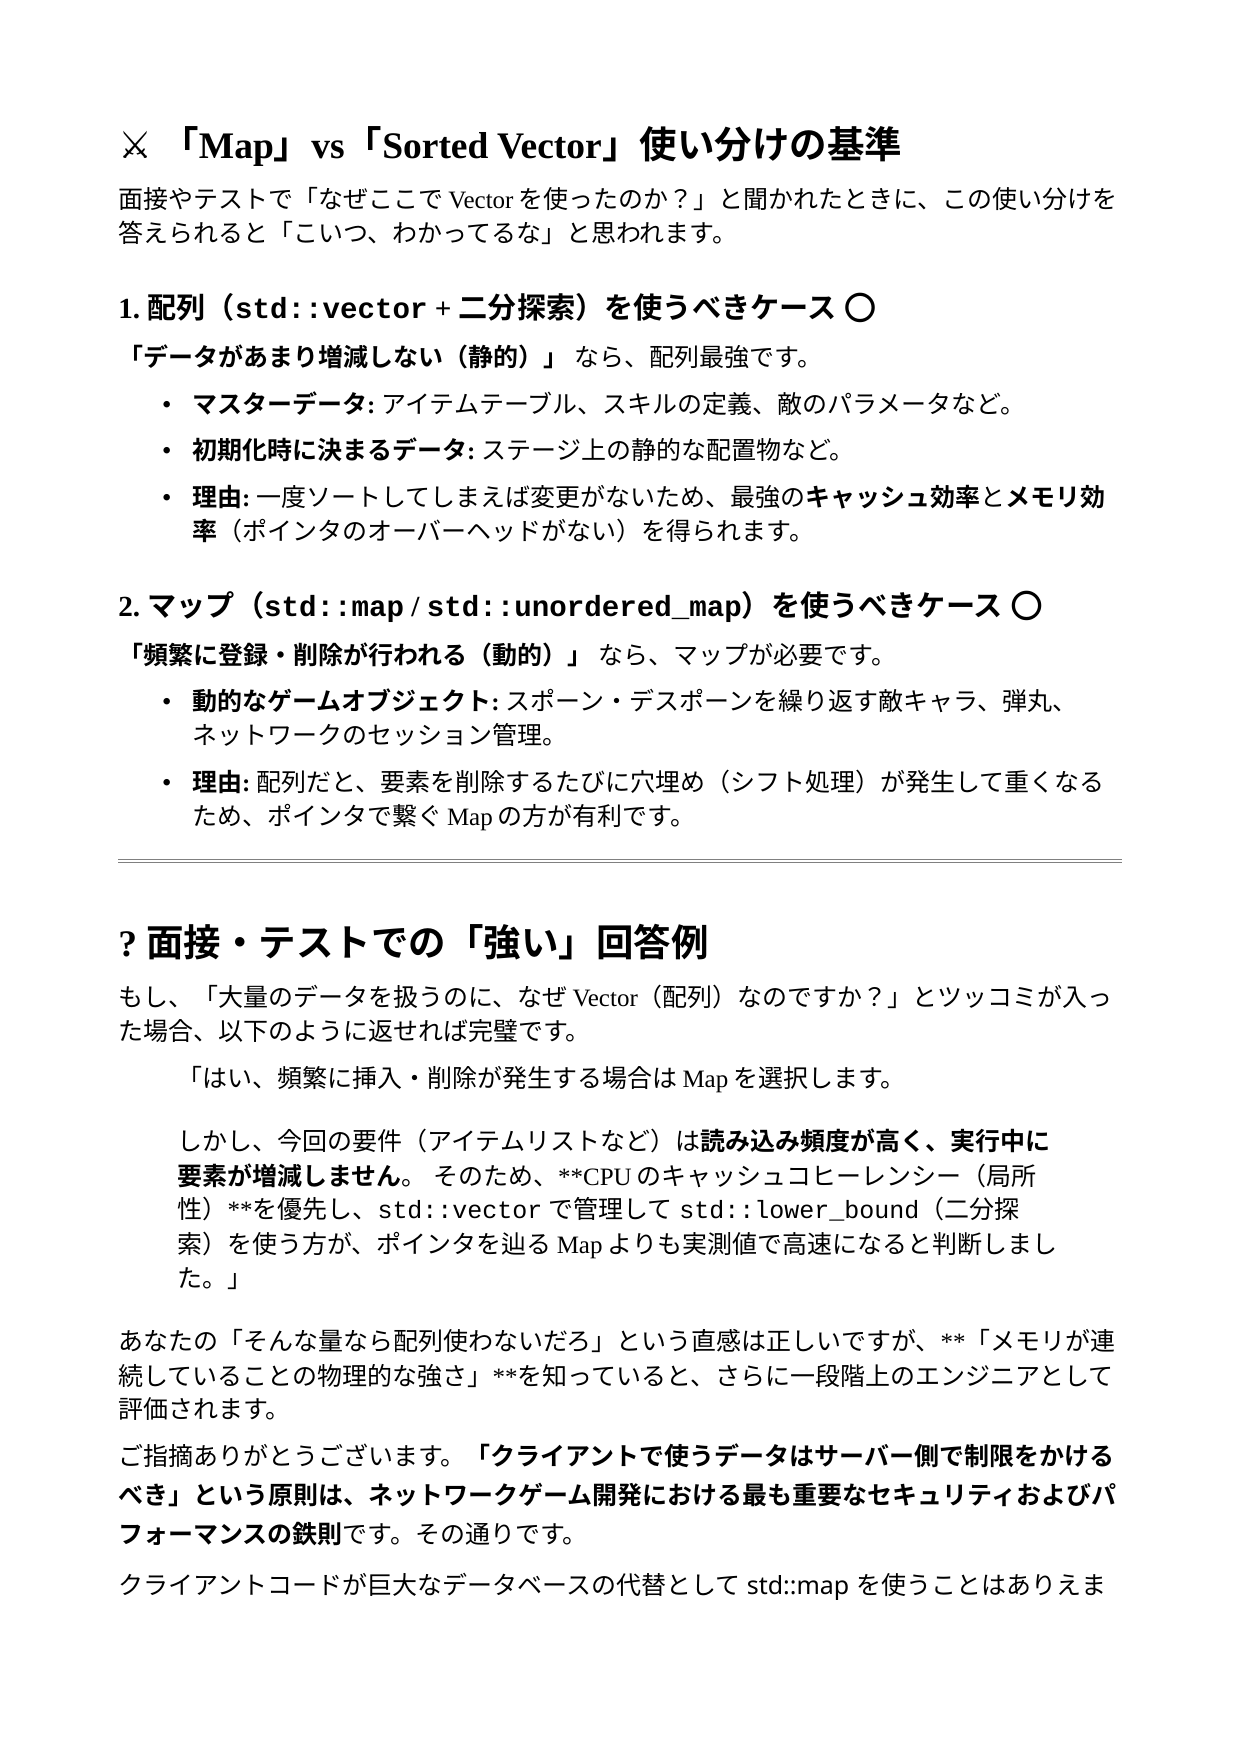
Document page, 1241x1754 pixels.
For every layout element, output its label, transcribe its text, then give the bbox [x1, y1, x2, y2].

subtitle 2. マップ（std::map / std::unordered_map）を使うべきケース ⭕ [118, 585, 1122, 625]
list 理由: 配列だと、要素を削除するたびに穴埋め（シフト処理）が発生して重くなるため、ポインタで繋ぐMapの方が有利です。 [162, 764, 1122, 833]
text 「データがあまり増減しない（静的）」 なら、配列最強です。 [118, 340, 1122, 374]
list 動的なゲームオブジェクト: スポーン・デスポーンを繰り返す敵キャラ、弾丸、ネットワークのセッション管理。 [162, 684, 1122, 752]
text クライアントコードが巨大なデータベースの代替として std::map を使うことはありえま [118, 1567, 1122, 1602]
text あなたの「そんな量なら配列使わないだろ」という直感は正しいですが、**「メモリが連続していることの物理的な強さ」**を知っていると、さらに一段階上のエンジニアとして評価されます。 [118, 1324, 1122, 1426]
subtitle 1. 配列（std::vector + 二分探索）を使うべきケース ⭕ [118, 287, 1122, 327]
subtitle ⚔️ 「Map」vs「Sorted Vector」使い分けの基準 [118, 118, 1122, 169]
text ご指摘ありがとうございます。「クライアントで使うデータはサーバー側で制限をかけるべき」という原則は、ネットワークゲーム開発における最も重要なセキュリティおよびパフォーマンスの鉄則です。その通りです。 [118, 1439, 1122, 1550]
text 「はい、頻繁に挿入・削除が発生する場合はMapを選択します。 [177, 1061, 1063, 1094]
list 理由: 一度ソートしてしまえば変更がないため、最強のキャッシュ効率とメモリ効率（ポインタのオーバーヘッドがない）を得られます。 [162, 479, 1122, 547]
text 「頻繁に登録・削除が行われる（動的）」 なら、マップが必要です。 [118, 637, 1122, 671]
list マスターデータ: アイテムテーブル、スキルの定義、敵のパラメータなど。 [162, 386, 1122, 420]
list 初期化時に決まるデータ: ステージ上の静的な配置物など。 [162, 433, 1122, 467]
text しかし、今回の要件（アイテムリストなど）は読み込み頻度が高く、実行中に要素が増減しません。 そのため、**CPUのキャッシュコヒーレンシー（局所性）**を優先し、std::vector で管理して std::lower_bound（二分探索）を使う方が、ポインタを辿るMapよりも実測値で高速になると判断しました。」 [177, 1124, 1063, 1294]
text 面接やテストで「なぜここでVectorを使ったのか？」と聞かれたときに、この使い分けを答えられると「こいつ、わかってるな」と思われます。 [118, 182, 1122, 250]
subtitle ? 面接・テストでの「強い」回答例 [118, 916, 1122, 967]
text もし、「大量のデータを扱うのに、なぜVector（配列）なのですか？」とツッコミが入った場合、以下のように返せれば完璧です。 [118, 980, 1122, 1048]
